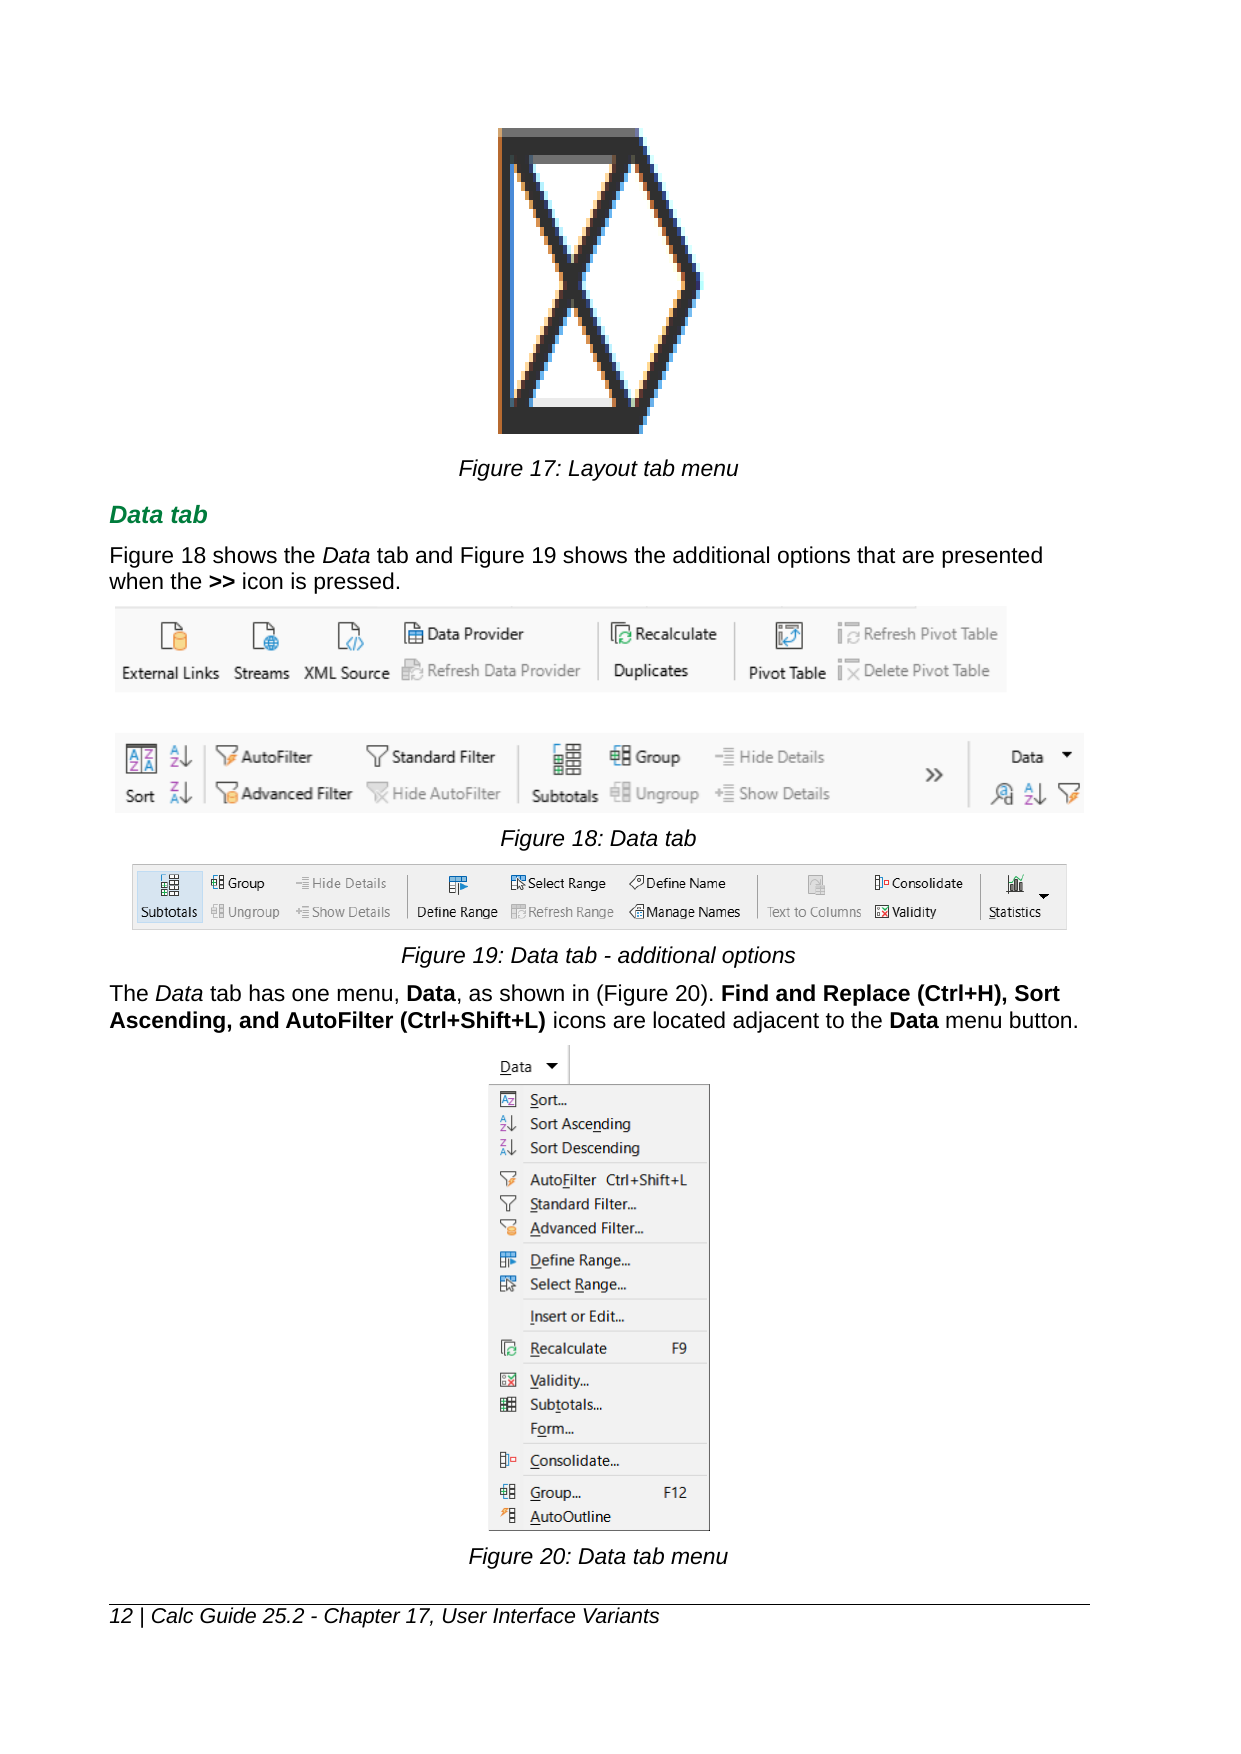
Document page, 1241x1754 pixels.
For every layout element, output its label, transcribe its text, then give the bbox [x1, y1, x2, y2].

text Figure 20: Data tab menu [109, 1543, 1090, 1569]
subtitle Data tab [109, 501, 1090, 529]
picture [132, 864, 1067, 930]
text Figure 18 shows the Data tab and Figure 19 shows the additional options that are presented when the >> icon is pressed. [109, 542, 1090, 594]
picture [115, 606, 1084, 813]
text Figure 18: Data tab [109, 825, 1090, 852]
picture [488, 1045, 710, 1531]
picture [495, 121, 704, 443]
text The Data tab has one menu, Data, as shown in (Figure 20). Find and Replace (Ctrl+H), Sort Ascending, and AutoFilter (Ctrl+Shift+L) icons are located adjacent to the Data menu button. [109, 980, 1090, 1033]
text Figure 17: Layout tab menu [109, 455, 1090, 481]
text Figure 19: Data tab - additional options [109, 942, 1090, 968]
